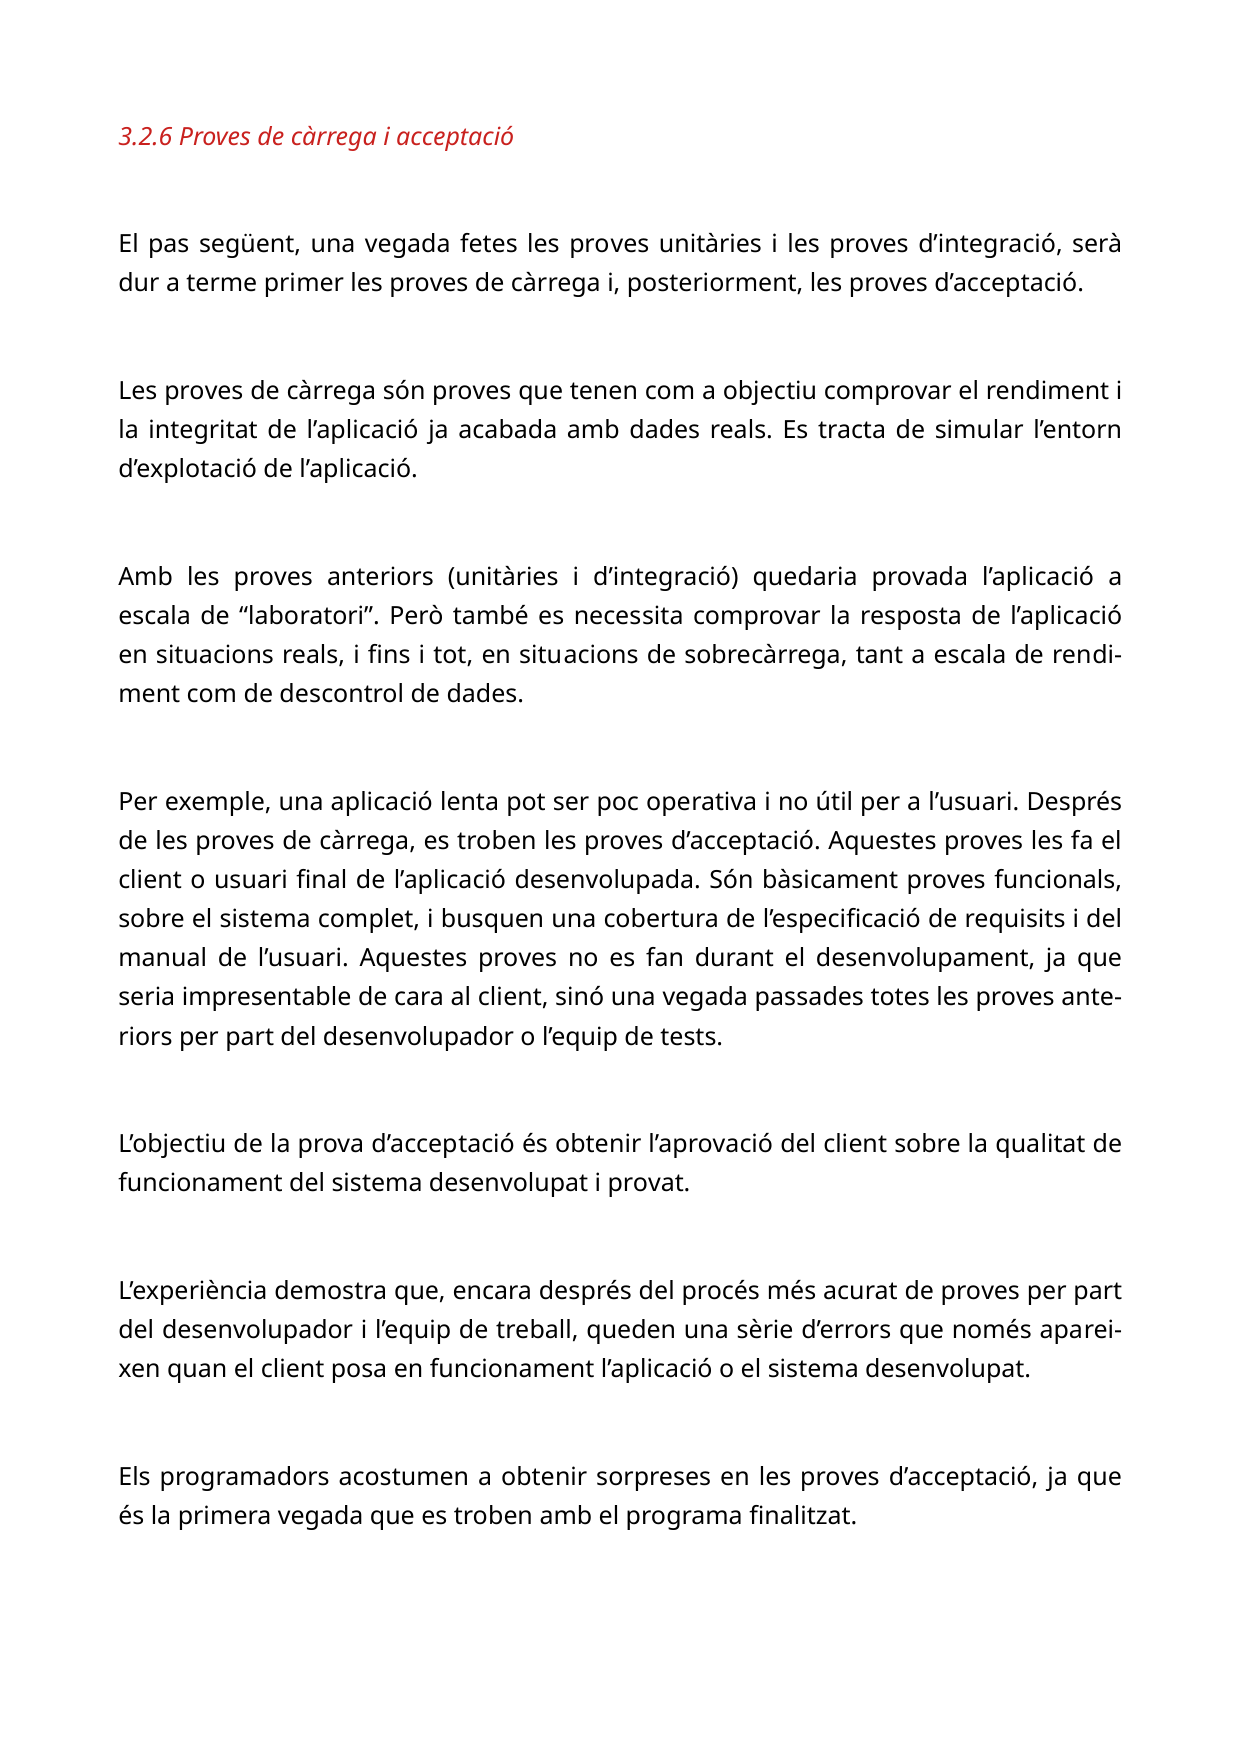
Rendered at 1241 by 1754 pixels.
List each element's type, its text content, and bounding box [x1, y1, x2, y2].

text Amb les pro­ves ante­ri­ors (uni­tà­ries i d’inte­gra­ció) que­da­ria pro­vada l’apli­ca­ció a escala de “labo­ra­tori”. Però també es neces­sita com­pro­var la res­posta de l’apli­ca­ció en situacions reals, i fins i tot, en situ­a­ci­ons de sobre­càr­rega, tant a escala de ren­di­ment com de des­con­trol de dades. [118, 558, 1122, 710]
text El pas següent, una vegada fetes les pro­ves uni­tà­ries i les pro­ves d’inte­gra­ció, serà dur a terme pri­mer les pro­ves de càr­rega i, poste­ri­or­ment, les pro­ves d’accep­ta­ció. [118, 226, 1122, 299]
text Els pro­gra­ma­dors acos­tu­men a obte­nir sor­pre­ses en les pro­ves d’accep­ta­ció, ja que és la pri­mera vegada que es tro­ben amb el pro­grama fina­lit­zat. [118, 1458, 1122, 1531]
text L’expe­ri­èn­cia demos­tra que, encara des­prés del pro­cés més acu­rat de pro­ves per part del desen­vo­lu­pa­dor i l’equip de tre­ball, que­den una sèrie d’errors que només apa­rei­xen quan el cli­ent posa en fun­ci­o­na­ment l’apli­ca­ció o el sis­tema desen­vo­lu­pat. [118, 1272, 1122, 1385]
text Per exem­ple, una apli­ca­ció lenta pot ser poc ope­ra­tiva i no útil per a l’usu­ari. Des­prés de les pro­ves de càr­rega, es tro­ben les pro­ves d’accep­ta­ció. Aques­tes pro­ves les fa el cli­ent o usu­ari final de l’apli­ca­ció desen­vo­lu­pada. Són bàsi­ca­ment pro­ves fun­ci­o­nals, sobre el sis­tema com­plet, i bus­quen una cober­tura de l’espe­ci­fi­ca­ció de requi­sits i del manual de l’usu­ari. Aques­tes pro­ves no es fan durant el desen­vo­lu­pa­ment, ja que seria impresentable de cara al cli­ent, sinó una vegada pas­sa­des totes les pro­ves ante­ri­ors per part del desen­vo­lu­pa­dor o l’equip de tests. [118, 783, 1122, 1052]
text Les pro­ves de càr­rega són pro­ves que tenen com a objec­tiu com­pro­var el ren­di­ment i la inte­gri­tat de l’apli­ca­ció ja aca­bada amb dades reals. Es tracta de simu­lar l’entorn d’explota­ció de l’apli­ca­ció. [118, 372, 1122, 485]
text L’objec­tiu de la prova d’accep­ta­ció és obte­nir l’apro­va­ció del cli­ent sobre la qua­li­tat de fun­ci­o­na­ment del sis­tema desen­vo­lu­pat i pro­vat. [118, 1126, 1122, 1199]
text 3.2.6 Proves de càrrega i acceptació [118, 118, 1122, 152]
